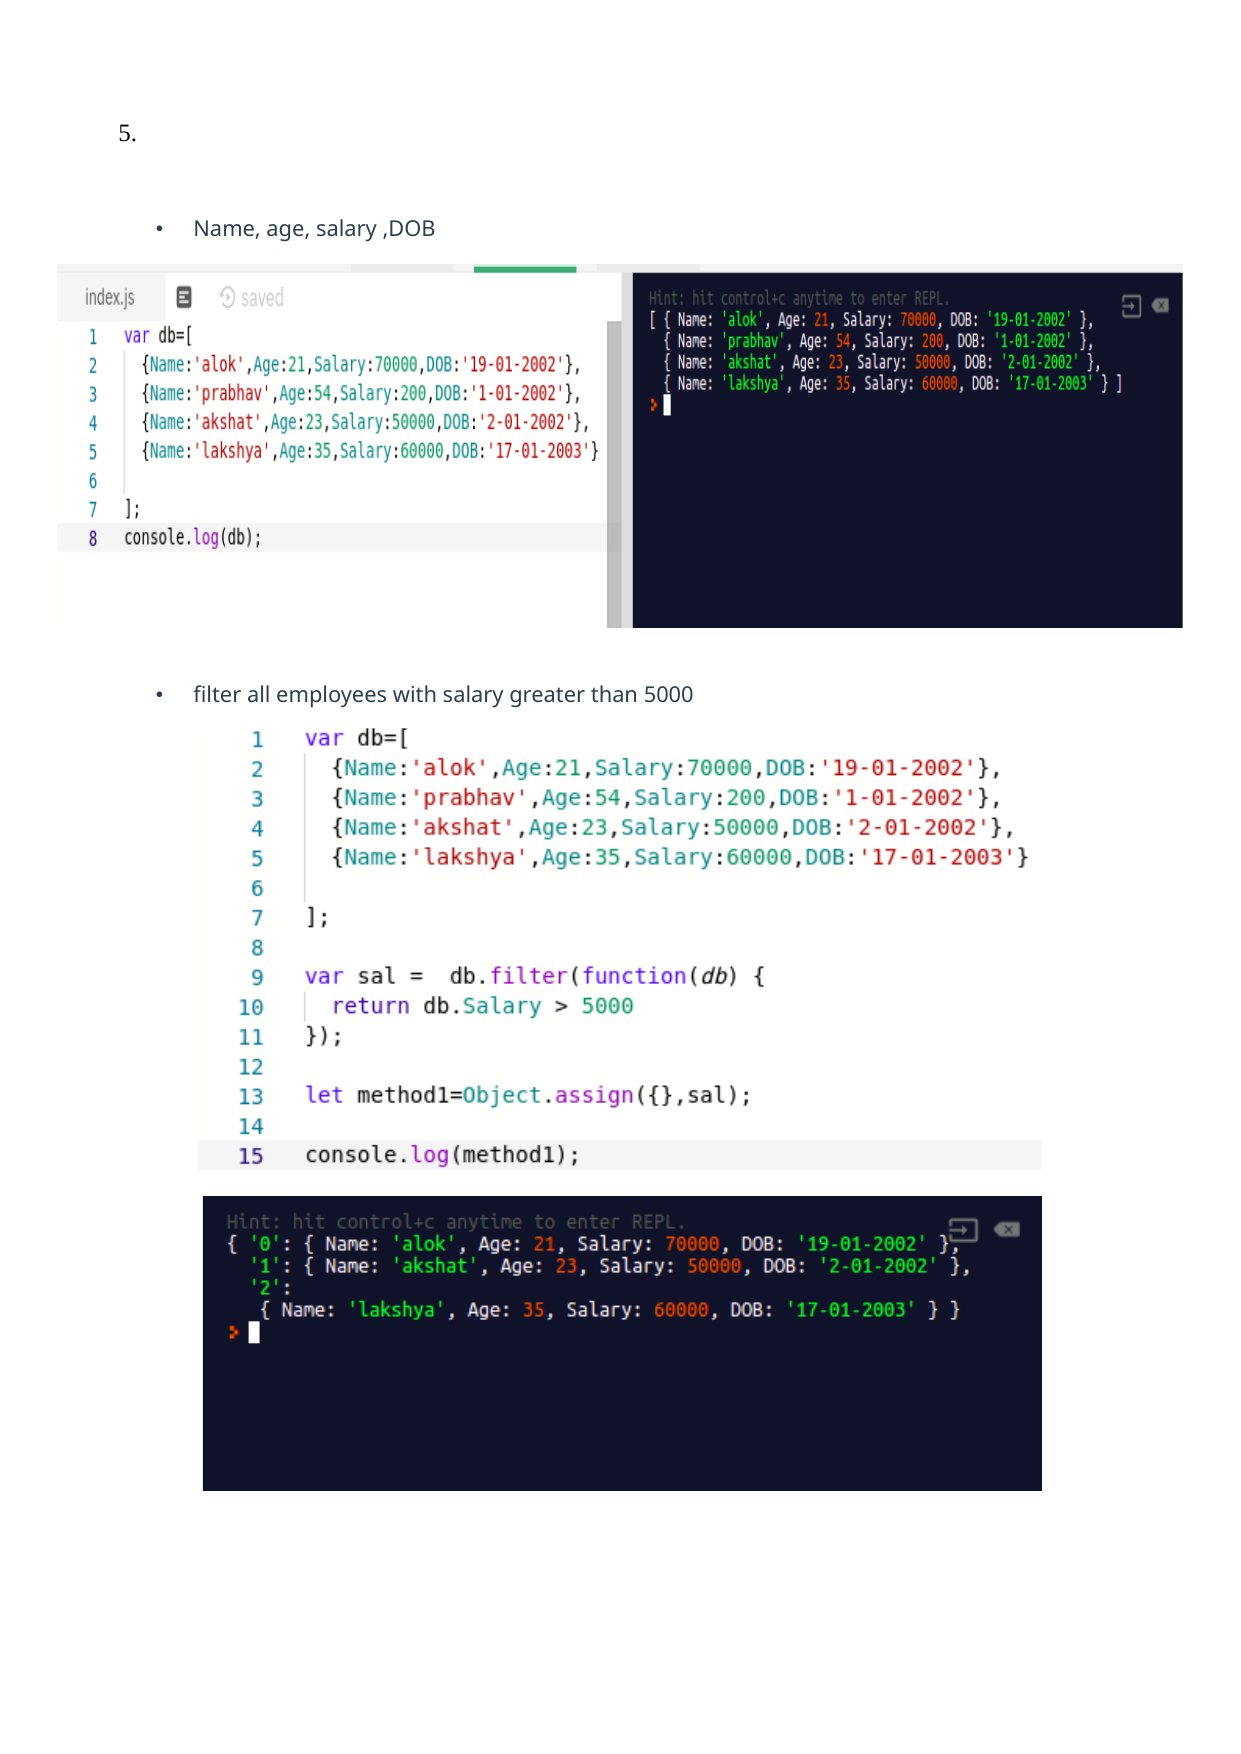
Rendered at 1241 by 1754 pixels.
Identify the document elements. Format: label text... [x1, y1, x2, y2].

list filter all employees with salary greater than 5000 [156, 679, 1122, 709]
picture [57, 264, 1183, 628]
text 5. [118, 118, 1122, 147]
picture [198, 727, 1042, 1491]
list Name, age, salary ,DOB [156, 213, 1122, 243]
